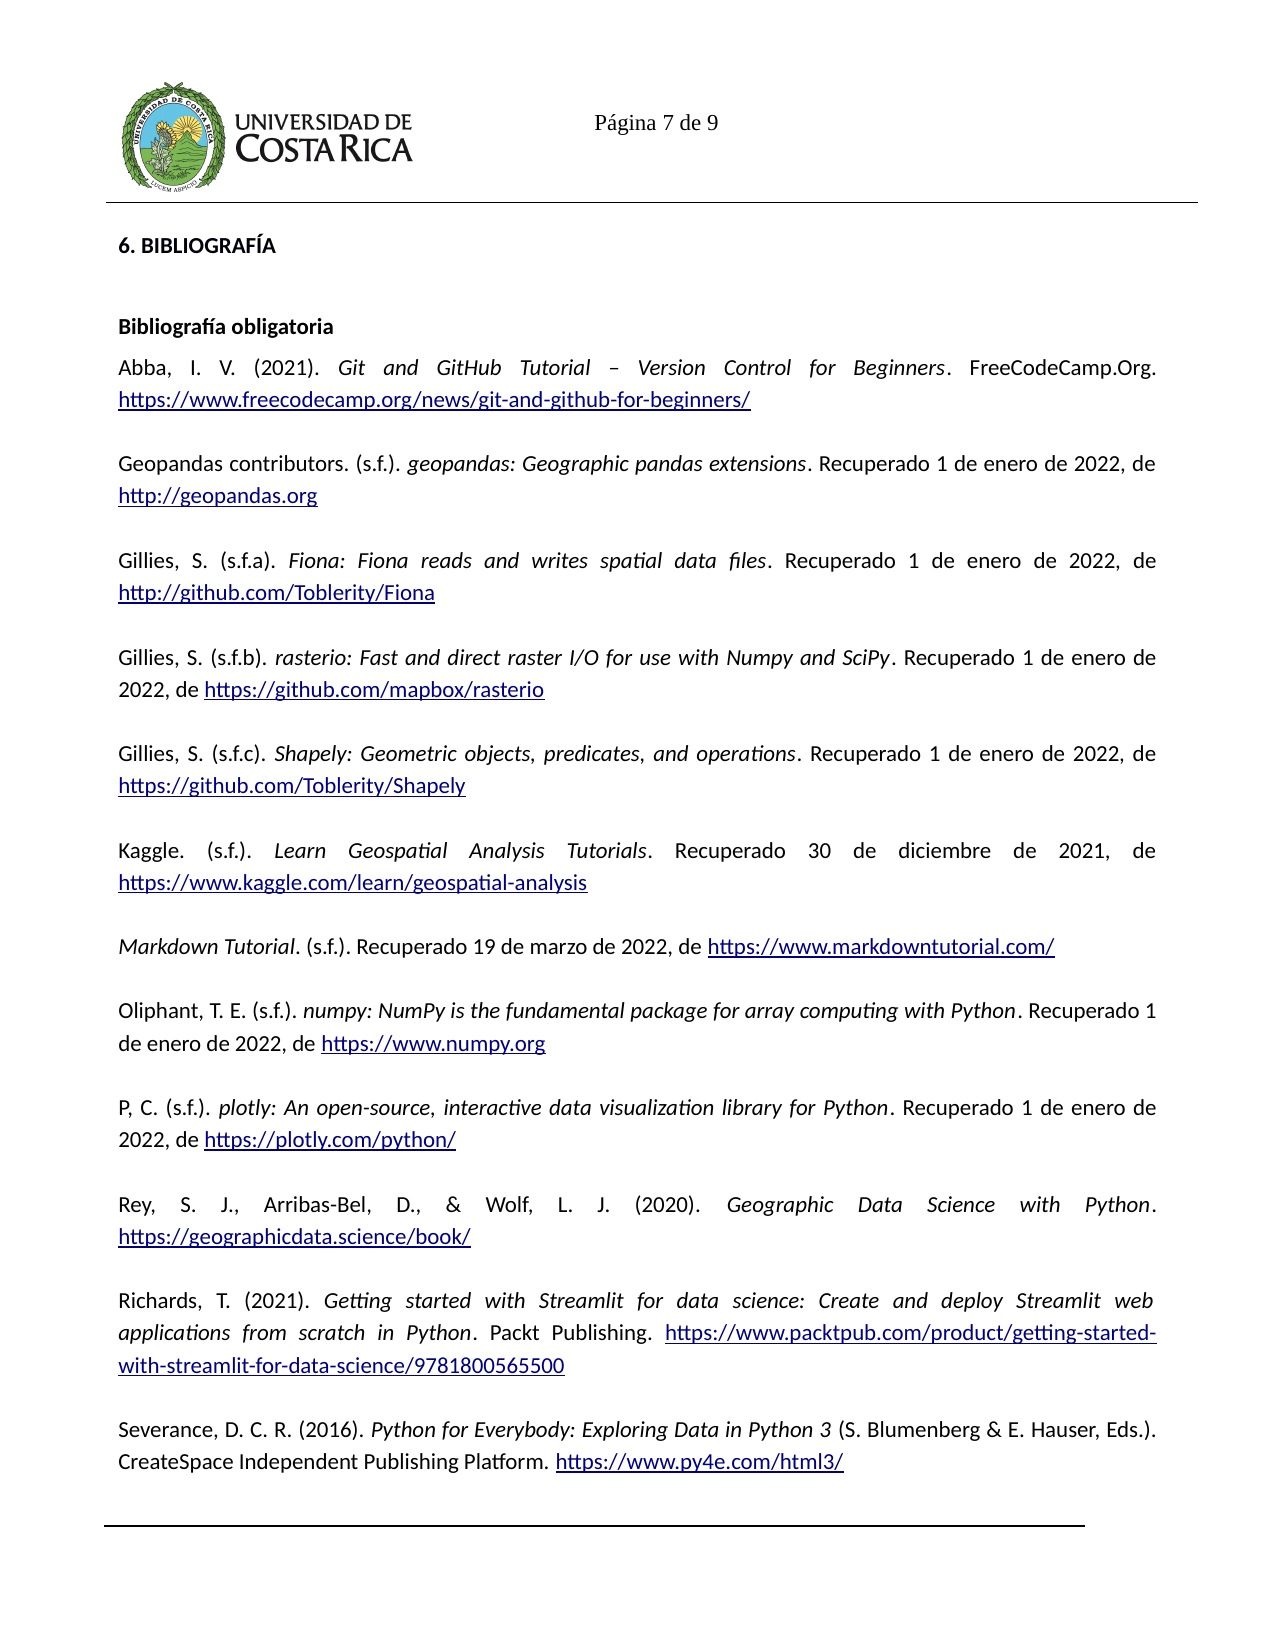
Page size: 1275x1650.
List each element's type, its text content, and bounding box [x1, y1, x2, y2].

text Gillies, S. (s.f.b). rasterio: Fast and direct raster I/O for use with Numpy and SciPy. Recuperado 1 de enero de 2022, de https://github.com/mapbox/rasterio [118, 643, 1157, 703]
text Kaggle. (s.f.). Learn Geospatial Analysis Tutorials. Recuperado 30 de diciembre de 2021, de https://www.kaggle.com/learn/geospatial-analysis [118, 836, 1157, 896]
text Markdown Tutorial. (s.f.). Recuperado 19 de marzo de 2022, de https://www.markdowntutorial.com/ [118, 932, 1157, 960]
text Gillies, S. (s.f.a). Fiona: Fiona reads and writes spatial data files. Recuperado 1 de enero de 2022, de http://github.com/Toblerity/Fiona [118, 546, 1157, 606]
text Abba, I. V. (2021). Git and GitHub Tutorial – Version Control for Beginners. FreeCodeCamp.Org. https://www.freecodecamp.org/news/git-and-github-for-beginners/ [118, 353, 1157, 413]
text Bibliografía obligatoria [118, 312, 1157, 340]
text Gillies, S. (s.f.c). Shapely: Geometric objects, predicates, and operations. Recuperado 1 de enero de 2022, de https://github.com/Toblerity/Shapely [118, 739, 1157, 799]
text 6. BIBLIOGRAFÍA [118, 231, 1157, 259]
text Richards, T. (2021). Getting started with Streamlit for data science: Create and deploy Streamlit web applications from scratch in Python. Packt Publishing. https://www.packtpub.com/product/getting-started-with-streamlit-for-data-science/9781800565500 [118, 1286, 1157, 1379]
picture [118, 76, 417, 197]
text Rey, S. J., Arribas-Bel, D., & Wolf, L. J. (2020). Geographic Data Science with Python. https://geographicdata.science/book/ [118, 1190, 1157, 1250]
text P, C. (s.f.). plotly: An open-source, interactive data visualization library for Python. Recuperado 1 de enero de 2022, de https://plotly.com/python/ [118, 1093, 1157, 1153]
text Severance, D. C. R. (2016). Python for Everybody: Exploring Data in Python 3 (S. Blumenberg & E. Hauser, Eds.). CreateSpace Independent Publishing Platform. https://www.py4e.com/html3/ [118, 1415, 1157, 1475]
text Oliphant, T. E. (s.f.). numpy: NumPy is the fundamental package for array computing with Python. Recuperado 1 de enero de 2022, de https://www.numpy.org [118, 997, 1157, 1057]
text Geopandas contributors. (s.f.). geopandas: Geographic pandas extensions. Recuperado 1 de enero de 2022, de http://geopandas.org [118, 449, 1157, 510]
